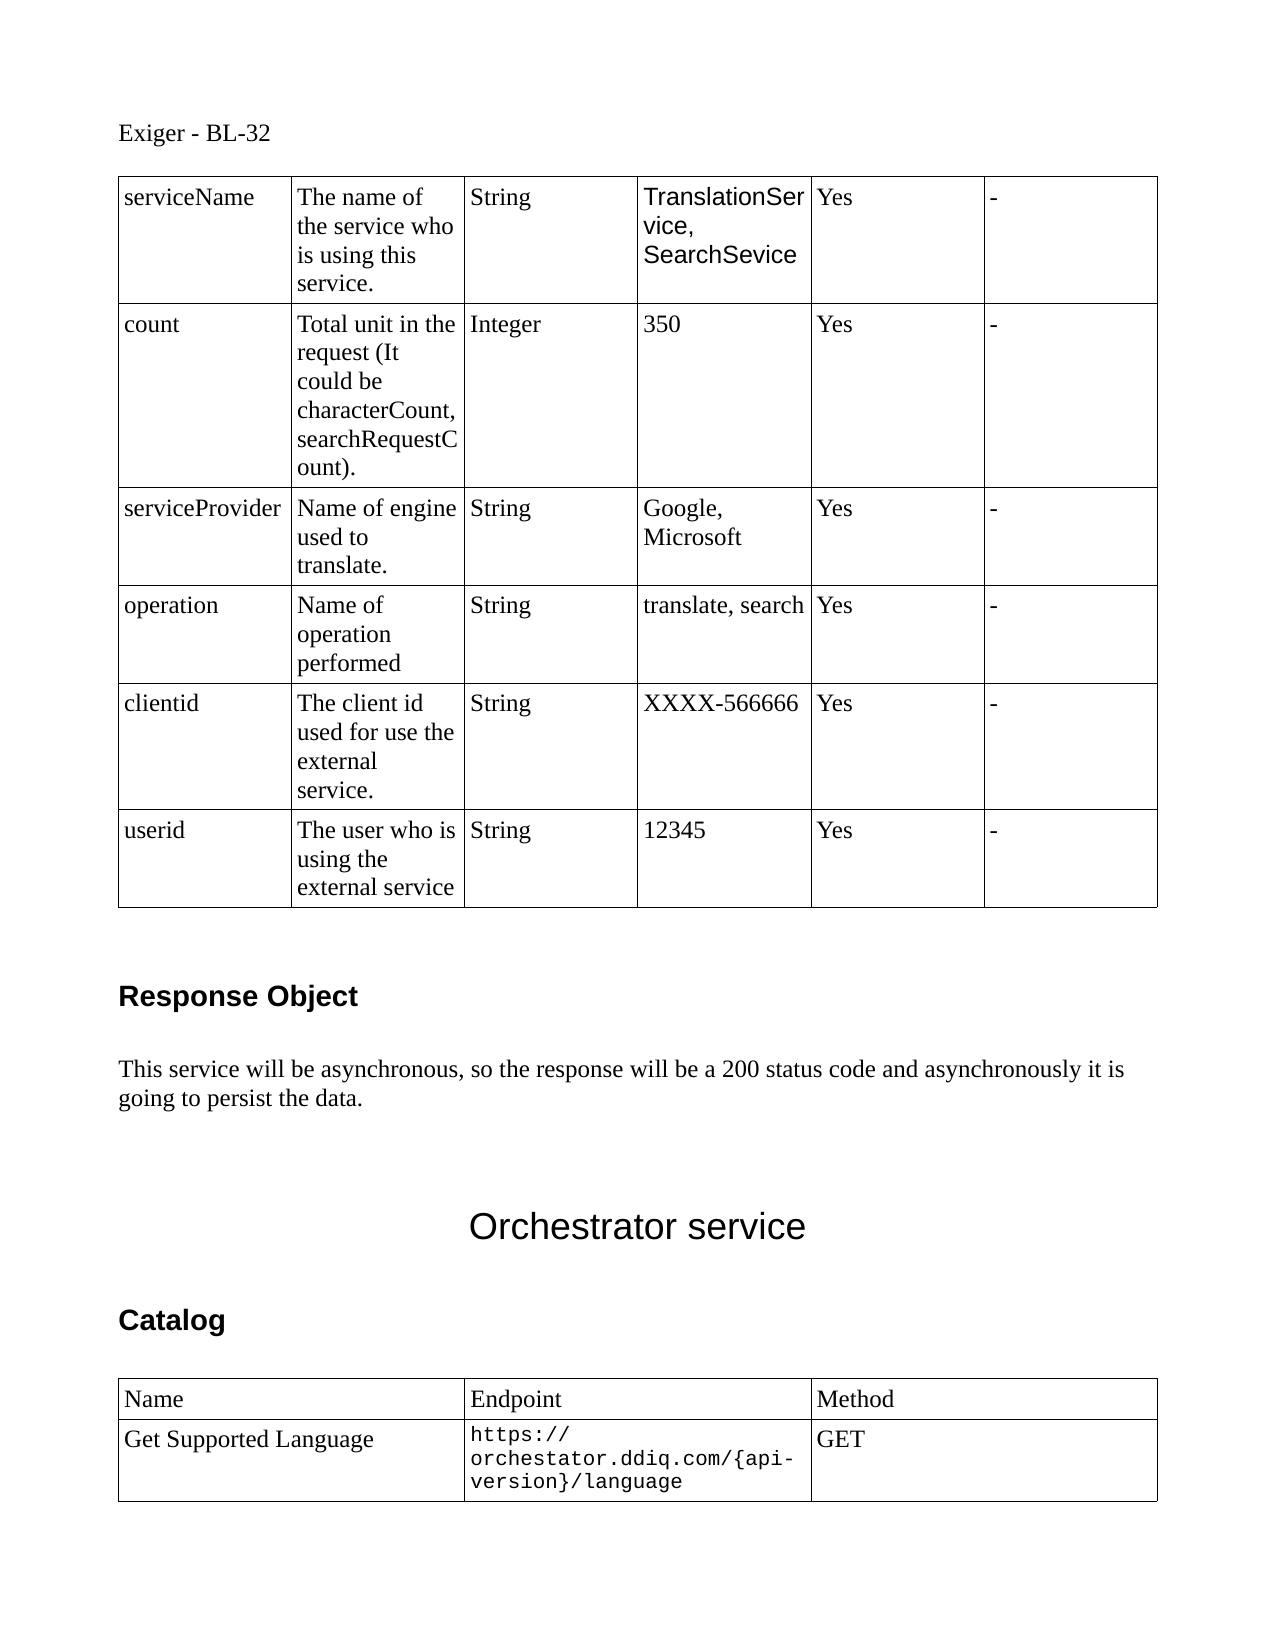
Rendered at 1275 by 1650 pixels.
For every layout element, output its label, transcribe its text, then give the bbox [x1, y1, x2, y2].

table_header Name [119, 1379, 464, 1418]
table_cell String [465, 684, 637, 809]
table_cell Yes [812, 177, 984, 303]
table_cell Google, Microsoft [638, 488, 811, 585]
table_cell 350 [638, 304, 811, 487]
text This service will be asynchronous, so the response will be a 200 status code and asynchronously it is going to persist the data. [118, 1054, 1157, 1112]
subtitle Response Object [118, 979, 1157, 1013]
table_cell Integer [465, 304, 637, 487]
table_cell Get Supported Language [119, 1420, 464, 1501]
table_cell Yes [812, 684, 984, 809]
table_cell - [985, 810, 1157, 907]
table_cell GET [812, 1420, 1157, 1501]
table_header Endpoint [465, 1379, 811, 1418]
table_cell XXXX-566666 [638, 684, 811, 809]
table_cell String [465, 177, 637, 303]
table_header Method [812, 1379, 1157, 1418]
table_cell Name of operation performed [292, 586, 464, 683]
table_cell String [465, 810, 637, 907]
table_cell Yes [812, 488, 984, 585]
table_cell - [985, 684, 1157, 809]
table_cell The user who is using the external service [292, 810, 464, 907]
table_cell Yes [812, 810, 984, 907]
table_cell 12345 [638, 810, 811, 907]
table_cell translate, search [638, 586, 811, 683]
table_cell Name of engine used to translate. [292, 488, 464, 585]
table_cell https://orchestator.ddiq.com/{api-version}/language [465, 1420, 811, 1501]
table_cell serviceProvider [119, 488, 291, 585]
subtitle Catalog [118, 1303, 1157, 1337]
table_cell Yes [812, 304, 984, 487]
table_cell Yes [812, 586, 984, 683]
table_cell - [985, 177, 1157, 303]
table_cell serviceName [119, 177, 291, 303]
table_cell operation [119, 586, 291, 683]
table_cell - [985, 488, 1157, 585]
table_cell String [465, 586, 637, 683]
table_cell String [465, 488, 637, 585]
table_cell Total unit in the request (It could be characterCount, searchRequestCount). [292, 304, 464, 487]
table_cell - [985, 304, 1157, 487]
table_cell - [985, 586, 1157, 683]
table_cell The client id used for use the external service. [292, 684, 464, 809]
table_cell count [119, 304, 291, 487]
subtitle Orchestrator service [118, 1204, 1157, 1247]
table_cell userid [119, 810, 291, 907]
table_cell The name of the service who is using this service. [292, 177, 464, 303]
table_cell clientid [119, 684, 291, 809]
table_cell TranslationService, SearchSevice [638, 177, 811, 303]
